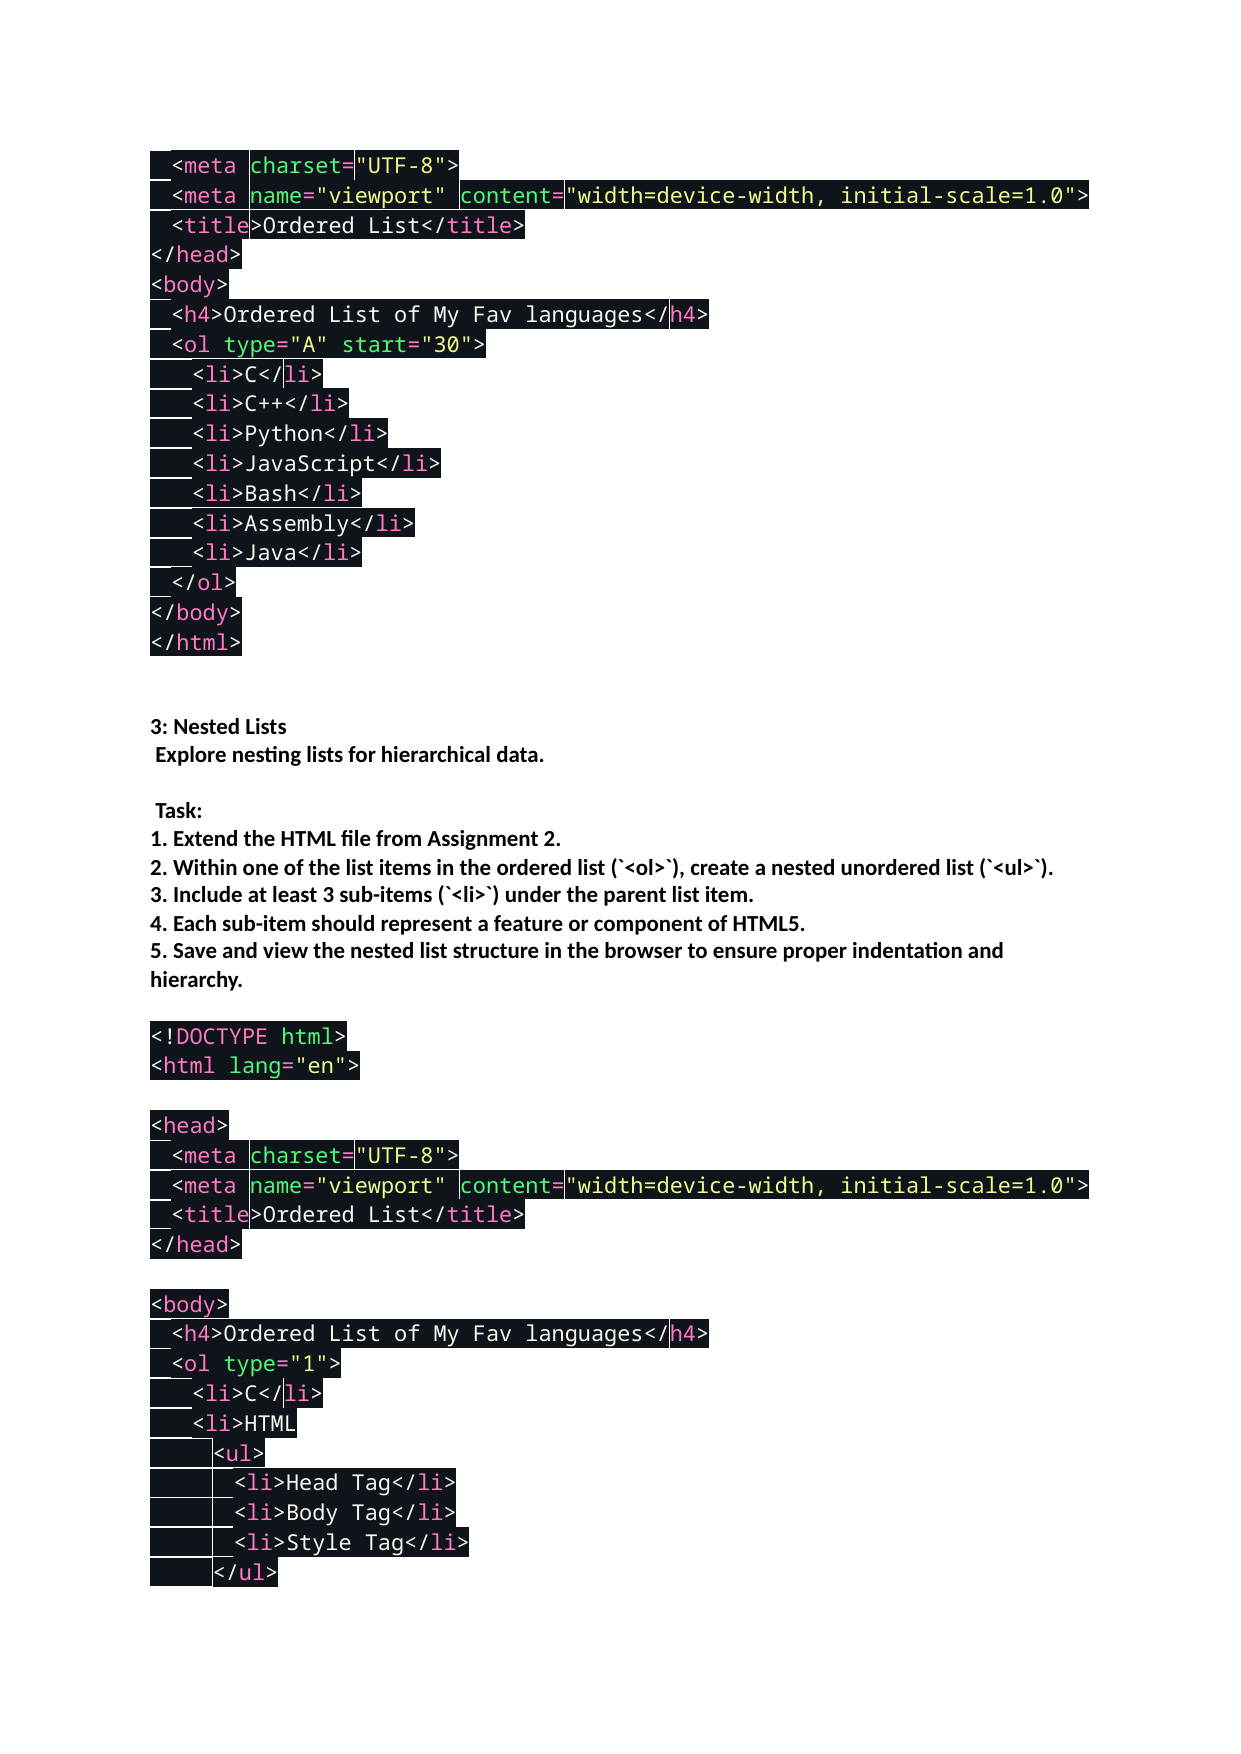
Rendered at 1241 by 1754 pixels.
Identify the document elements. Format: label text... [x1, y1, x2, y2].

text <li>Head Tag</li> [150, 1467, 1090, 1497]
text <li>C++</li> [150, 388, 1090, 418]
text </ul> [150, 1557, 1090, 1587]
text <meta name="viewport" content="width=device-width, initial-scale=1.0"> [150, 180, 1090, 209]
text <ol type="A" start="30"> [150, 329, 1090, 358]
text <li>C</li> [150, 358, 1090, 388]
text <title>Ordered List</title> [150, 1199, 1090, 1229]
text <li>C</li> [150, 1378, 1090, 1408]
text <meta charset="UTF-8"> [150, 150, 1090, 180]
text <html lang="en"> [150, 1051, 1090, 1080]
text 3. Include at least 3 sub-items (`<li>`) under the parent list item. [150, 881, 1090, 909]
text </head> [150, 239, 1090, 269]
text <!DOCTYPE html> [150, 1021, 1090, 1051]
text <li>Python</li> [150, 418, 1090, 448]
text </ol> [150, 567, 1090, 597]
text <body> [150, 269, 1090, 299]
text 2. Within one of the list items in the ordered list (`<ol>`), create a nested unordered list (`<ul>`). [150, 853, 1090, 881]
text </html> [150, 627, 1090, 656]
text 4. Each sub-item should represent a feature or component of HTML5. [150, 909, 1090, 937]
text <li>Java</li> [150, 537, 1090, 567]
text Explore nesting lists for hierarchical data. [150, 741, 1090, 768]
text <body> [150, 1289, 1090, 1318]
text <li>Style Tag</li> [150, 1527, 1090, 1557]
text <meta charset="UTF-8"> [150, 1140, 1090, 1169]
text <li>Body Tag</li> [150, 1497, 1090, 1527]
text 5. Save and view the nested list structure in the browser to ensure proper indentation and hierarchy. [150, 937, 1090, 993]
text Task: [150, 797, 1090, 824]
text <head> [150, 1110, 1090, 1140]
text <meta name="viewport" content="width=device-width, initial-scale=1.0"> [150, 1169, 1090, 1199]
text <li>Assembly</li> [150, 507, 1090, 537]
text <li>Bash</li> [150, 478, 1090, 507]
text 1. Extend the HTML file from Assignment 2. [150, 824, 1090, 853]
text <title>Ordered List</title> [150, 209, 1090, 239]
text </head> [150, 1229, 1090, 1259]
text 3: Nested Lists [150, 712, 1090, 741]
text <li>JavaScript</li> [150, 448, 1090, 478]
text <ul> [150, 1438, 1090, 1467]
text <h4>Ordered List of My Fav languages</h4> [150, 1318, 1090, 1348]
text </body> [150, 597, 1090, 627]
text <h4>Ordered List of My Fav languages</h4> [150, 299, 1090, 329]
text <ol type="1"> [150, 1348, 1090, 1378]
text <li>HTML [150, 1408, 1090, 1438]
